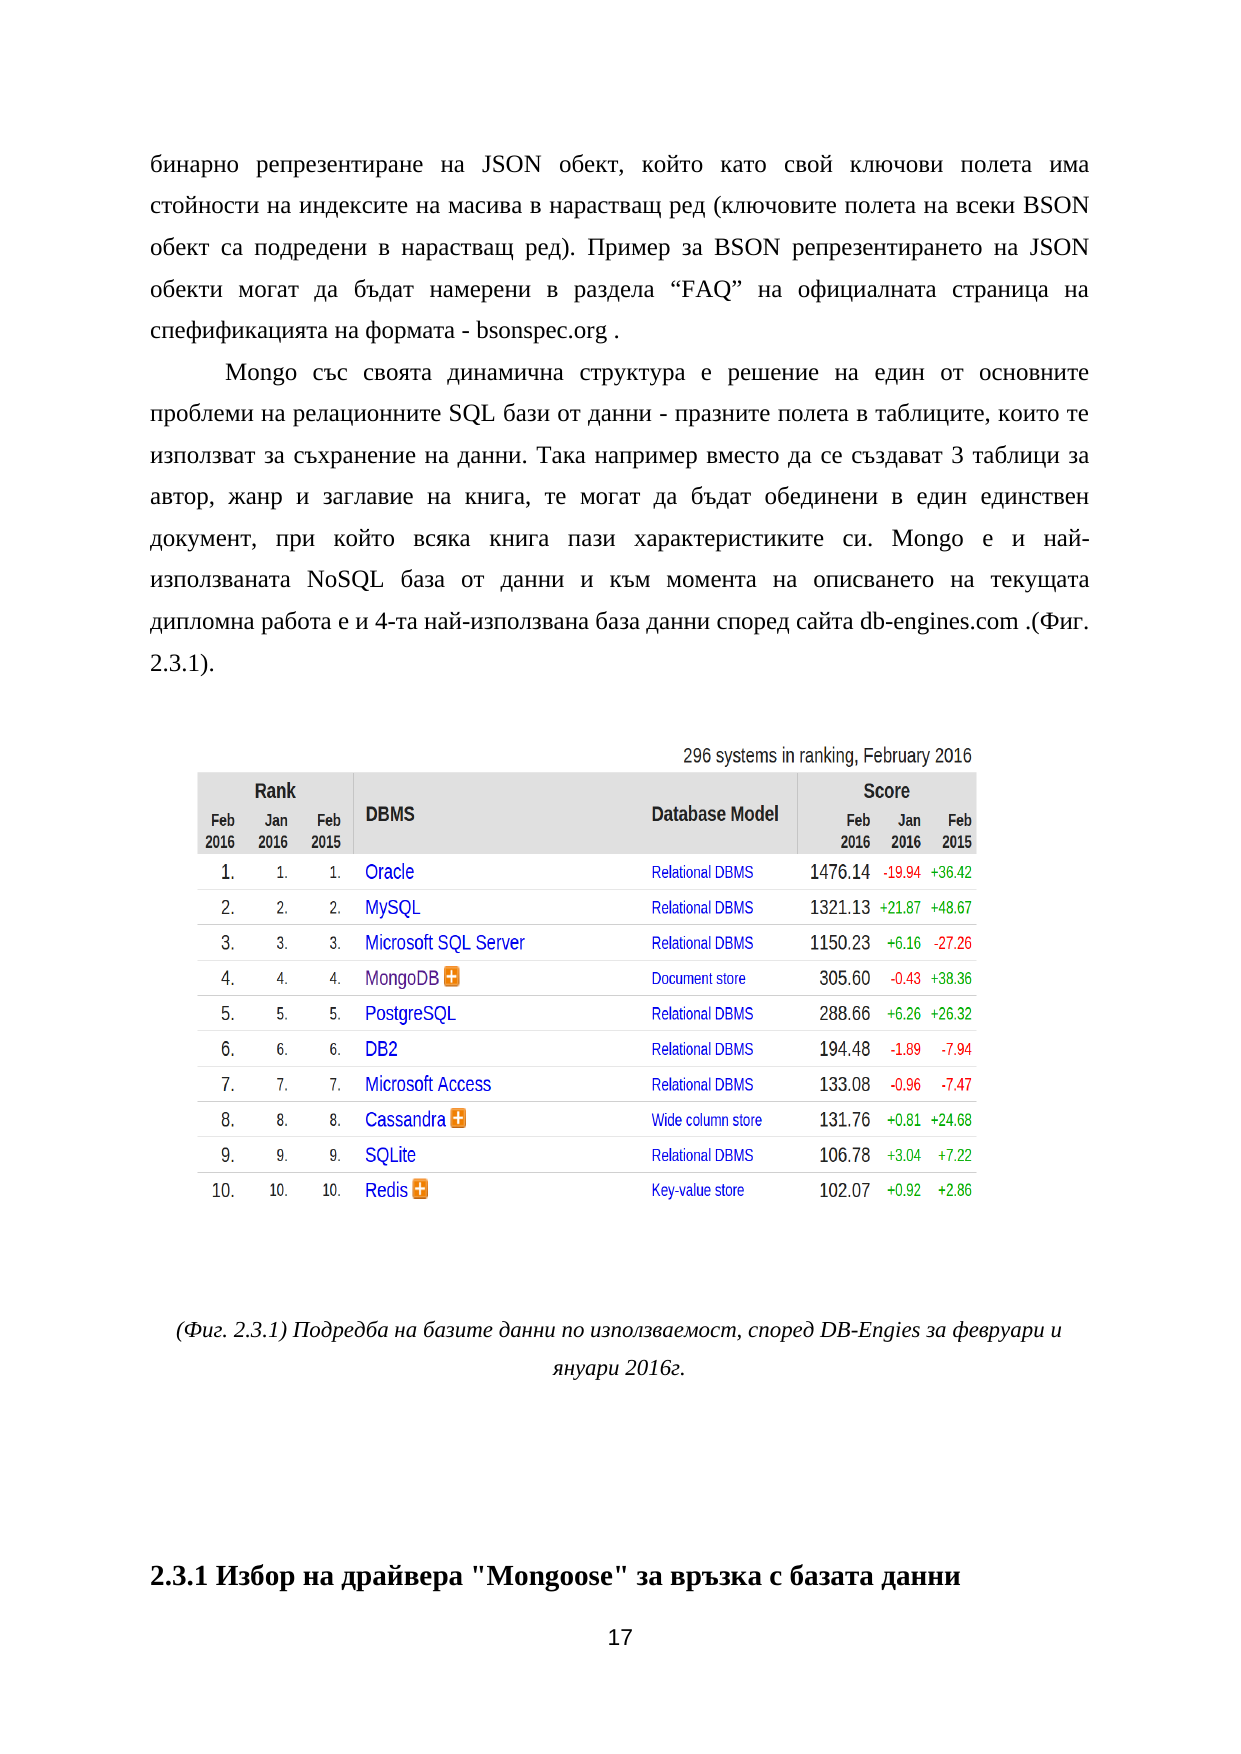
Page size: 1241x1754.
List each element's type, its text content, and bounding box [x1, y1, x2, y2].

picture [114, 726, 1055, 1206]
text 2.3.1 Избор на драйвера "Mongoose" за връзка с базата данни [150, 1559, 1091, 1591]
text Мongo със своята динамична структура е решение на един от основните проблеми на релационните SQL бази от данни - празните полета в таблиците, които те използват за съхранение на данни. Така например вместо да се създават 3 таблици за автор, жанр и заглавие на книга, те могат да бъдат обединени в един единствен документ, при който всяка книга пази характеристиките си. Мongo е и най-използваната NoSQL база от данни и към момента на описването на текущата дипломна работа е и 4-та най-използвана база данни според сайта db-engines.com .(Фиг. 2.3.1). [150, 358, 1091, 676]
text бинарно репрезентиране на JSON обект, който като свой ключови полета има стойности на индексите на масива в нарастващ ред (ключовите полета на всеки BSON обект са подредени в нарастващ ред). Пример за BSON репрезентирането на JSON обекти могат да бъдат намерени в раздела “FAQ” на официалната страница на спефификацията на формата - bsonspec.org . [150, 150, 1091, 344]
text (Фиг. 2.3.1) Подредба на базите данни по използваемост, според DB-Engies за февруари и януари 2016г. [150, 1317, 1091, 1380]
